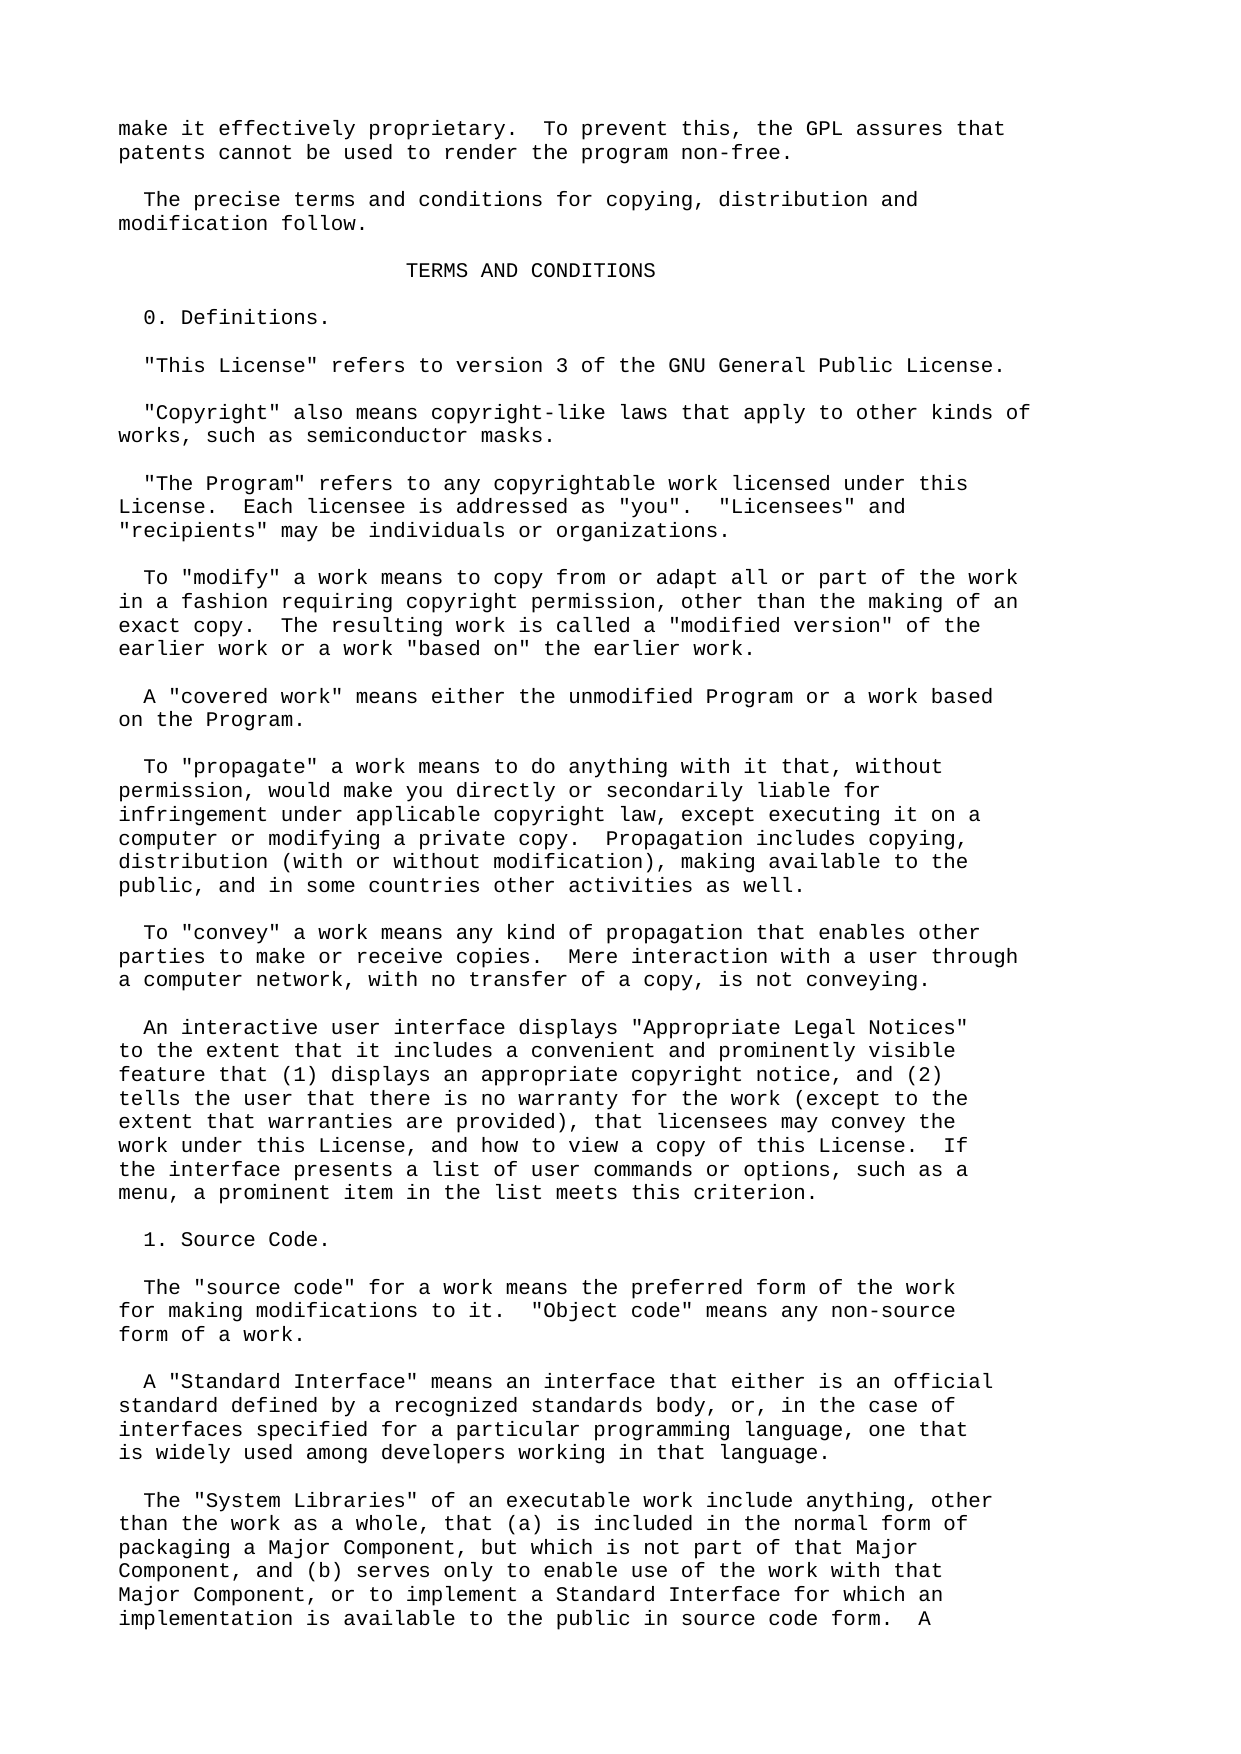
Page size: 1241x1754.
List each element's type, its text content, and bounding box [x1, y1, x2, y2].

text in a fashion requiring copyright permission, other than the making of an [118, 591, 1122, 615]
text To "modify" a work means to copy from or adapt all or part of the work [118, 567, 1122, 591]
text a computer network, with no transfer of a copy, is not conveying. [118, 969, 1122, 993]
text permission, would make you directly or secondarily liable for [118, 780, 1122, 804]
text 0. Definitions. [118, 307, 1122, 331]
text earlier work or a work "based on" the earlier work. [118, 638, 1122, 662]
text packaging a Major Component, but which is not part of that Major [118, 1537, 1122, 1561]
text The precise terms and conditions for copying, distribution and [118, 189, 1122, 213]
text computer or modifying a private copy. Propagation includes copying, [118, 827, 1122, 851]
text A "Standard Interface" means an interface that either is an official [118, 1371, 1122, 1395]
text patents cannot be used to render the program non-free. [118, 142, 1122, 165]
text TERMS AND CONDITIONS [118, 260, 1122, 284]
text To "propagate" a work means to do anything with it that, without [118, 757, 1122, 780]
text form of a work. [118, 1324, 1122, 1348]
text Component, and (b) serves only to enable use of the work with that [118, 1561, 1122, 1584]
text exact copy. The resulting work is called a "modified version" of the [118, 615, 1122, 638]
text works, such as semiconductor masks. [118, 426, 1122, 449]
text than the work as a whole, that (a) is included in the normal form of [118, 1513, 1122, 1537]
text "Copyright" also means copyright-like laws that apply to other kinds of [118, 402, 1122, 426]
text infringement under applicable copyright law, except executing it on a [118, 804, 1122, 827]
text The "System Libraries" of an executable work include anything, other [118, 1489, 1122, 1513]
text make it effectively proprietary. To prevent this, the GPL assures that [118, 118, 1122, 142]
text public, and in some countries other activities as well. [118, 875, 1122, 898]
text is widely used among developers working in that language. [118, 1442, 1122, 1466]
text feature that (1) displays an appropriate copyright notice, and (2) [118, 1064, 1122, 1088]
text extent that warranties are provided), that licensees may convey the [118, 1111, 1122, 1135]
text interfaces specified for a particular programming language, one that [118, 1419, 1122, 1442]
text to the extent that it includes a convenient and prominently visible [118, 1040, 1122, 1064]
text menu, a prominent item in the list meets this criterion. [118, 1182, 1122, 1206]
text on the Program. [118, 709, 1122, 733]
text 1. Source Code. [118, 1229, 1122, 1253]
text License. Each licensee is addressed as "you". "Licensees" and [118, 496, 1122, 520]
text "This License" refers to version 3 of the GNU General Public License. [118, 354, 1122, 378]
text The "source code" for a work means the preferred form of the work [118, 1277, 1122, 1300]
text An interactive user interface displays "Appropriate Legal Notices" [118, 1017, 1122, 1040]
text To "convey" a work means any kind of propagation that enables other [118, 922, 1122, 946]
text Major Component, or to implement a Standard Interface for which an [118, 1584, 1122, 1608]
text "recipients" may be individuals or organizations. [118, 520, 1122, 544]
text tells the user that there is no warranty for the work (except to the [118, 1088, 1122, 1111]
text implementation is available to the public in source code form. A [118, 1608, 1122, 1631]
text parties to make or receive copies. Mere interaction with a user through [118, 946, 1122, 969]
text work under this License, and how to view a copy of this License. If [118, 1135, 1122, 1158]
text "The Program" refers to any copyrightable work licensed under this [118, 473, 1122, 496]
text distribution (with or without modification), making available to the [118, 851, 1122, 875]
text for making modifications to it. "Object code" means any non-source [118, 1300, 1122, 1324]
text the interface presents a list of user commands or options, such as a [118, 1158, 1122, 1182]
text standard defined by a recognized standards body, or, in the case of [118, 1395, 1122, 1419]
text A "covered work" means either the unmodified Program or a work based [118, 686, 1122, 709]
text modification follow. [118, 213, 1122, 236]
